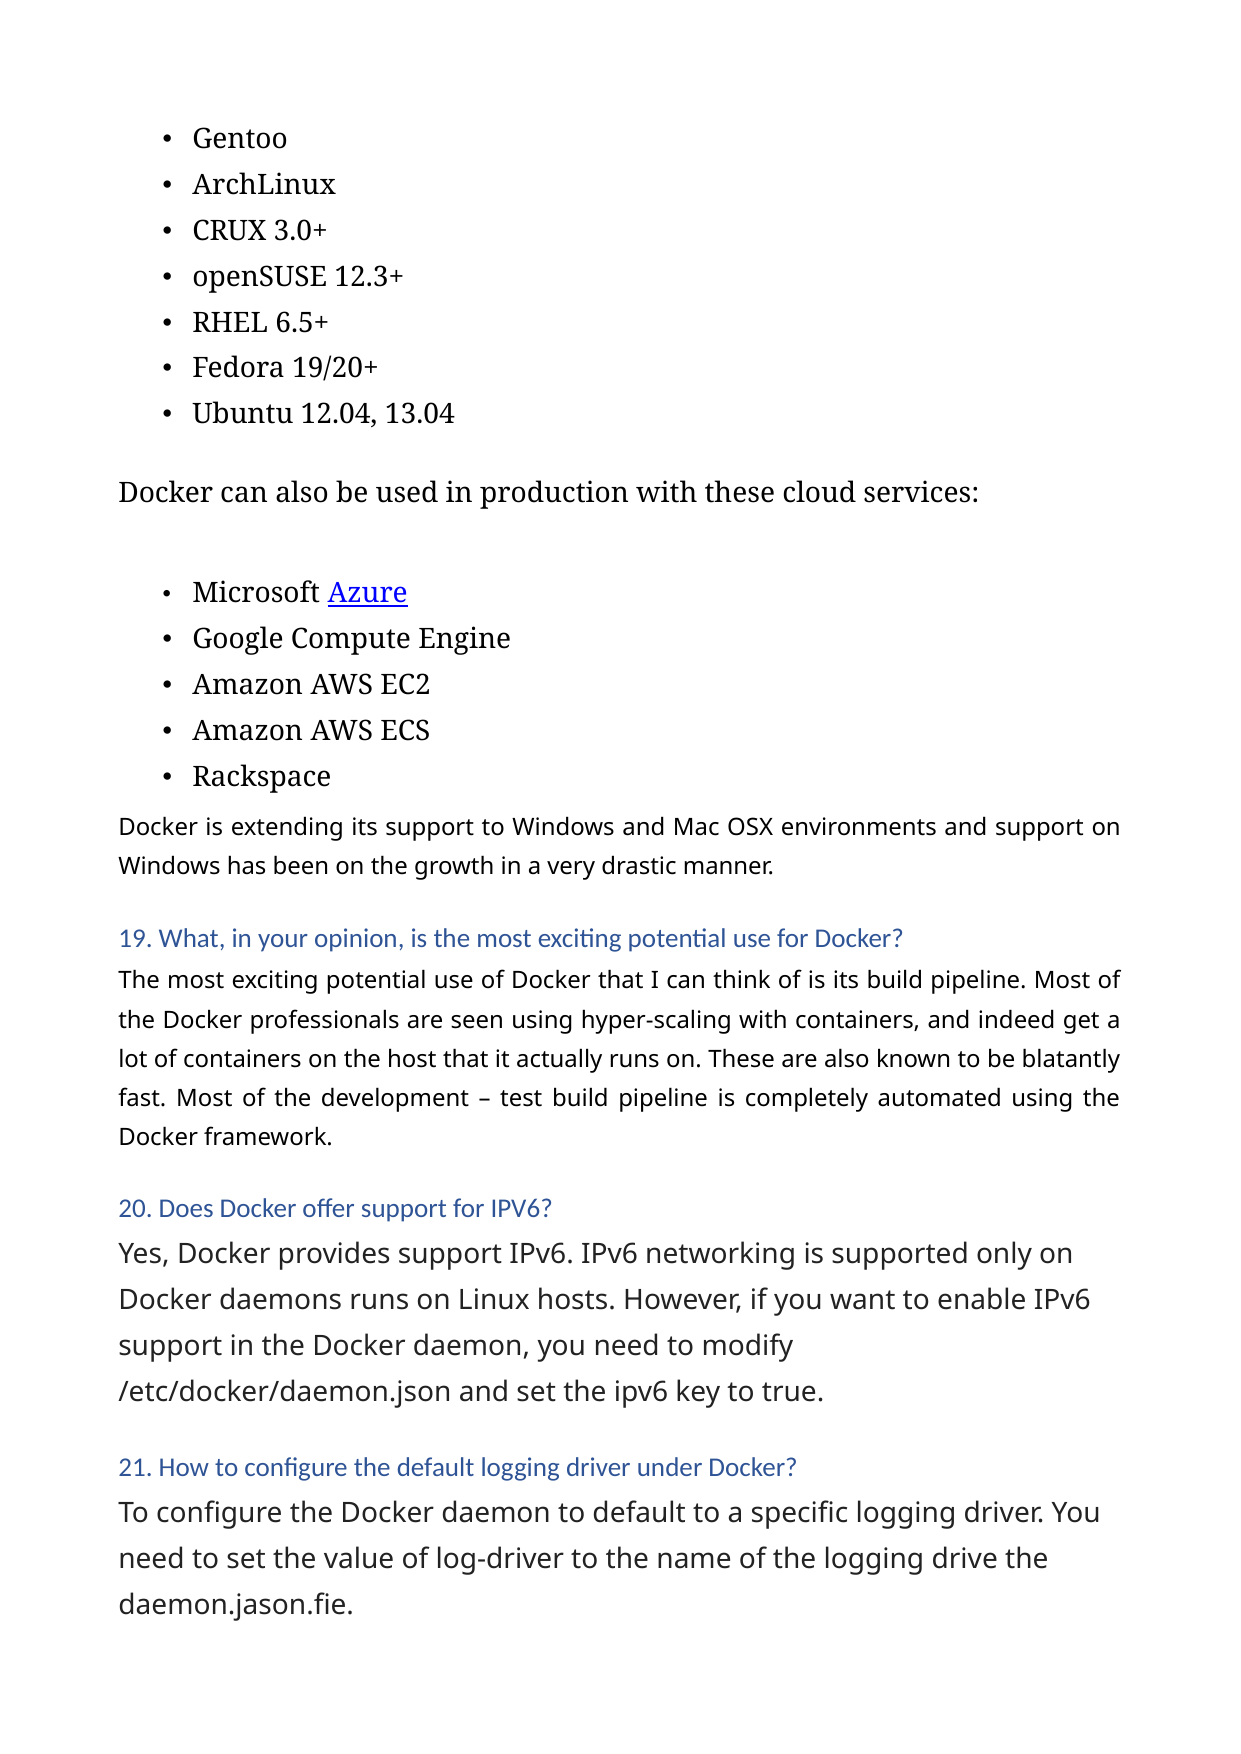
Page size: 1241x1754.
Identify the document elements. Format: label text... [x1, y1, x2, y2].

text Docker is extending its support to Windows and Mac OSX environments and support on Windows has been on the growth in a very drastic manner. [118, 810, 1122, 882]
text Docker can also be used in production with these cloud services: [118, 472, 1122, 511]
list Google Compute Engine [162, 618, 1122, 657]
text Yes, Docker provides support IPv6. IPv6 networking is supported only on Docker daemons runs on Linux hosts. However, if you want to enable IPv6 support in the Docker daemon, you need to modify /etc/docker/daemon.json and set the ipv6 key to true. [118, 1234, 1122, 1410]
list Ubuntu 12.04, 13.04 [162, 394, 1122, 432]
list ArchLinux [162, 164, 1122, 202]
subtitle 20. Does Docker offer support for IPV6? [118, 1192, 1122, 1224]
list openSUSE 12.3+ [162, 256, 1122, 294]
list CRUX 3.0+ [162, 210, 1122, 248]
list Microsoft Azure [162, 573, 1122, 611]
list Gentoo [162, 118, 1122, 156]
subtitle 21. How to configure the default logging driver under Docker? [118, 1450, 1122, 1483]
list Amazon AWS ECS [162, 710, 1122, 749]
text The most exciting potential use of Docker that I can think of is its build pipeline. Most of the Docker professionals are seen using hyper-scaling with containers, and indeed get a lot of containers on the host that it actually runs on. These are also known to be blatantly fast. Most of the development – test build pipeline is completely automated using the Docker framework. [118, 963, 1122, 1152]
text To configure the Docker daemon to default to a specific logging driver. You need to set the value of log-driver to the name of the logging drive the daemon.jason.fie. [118, 1493, 1122, 1623]
list Amazon AWS EC2 [162, 664, 1122, 703]
subtitle 19. What, in your opinion, is the most exciting potential use for Docker? [118, 921, 1122, 954]
list RHEL 6.5+ [162, 302, 1122, 340]
list Fedora 19/20+ [162, 348, 1122, 386]
list Rackspace [162, 756, 1122, 795]
